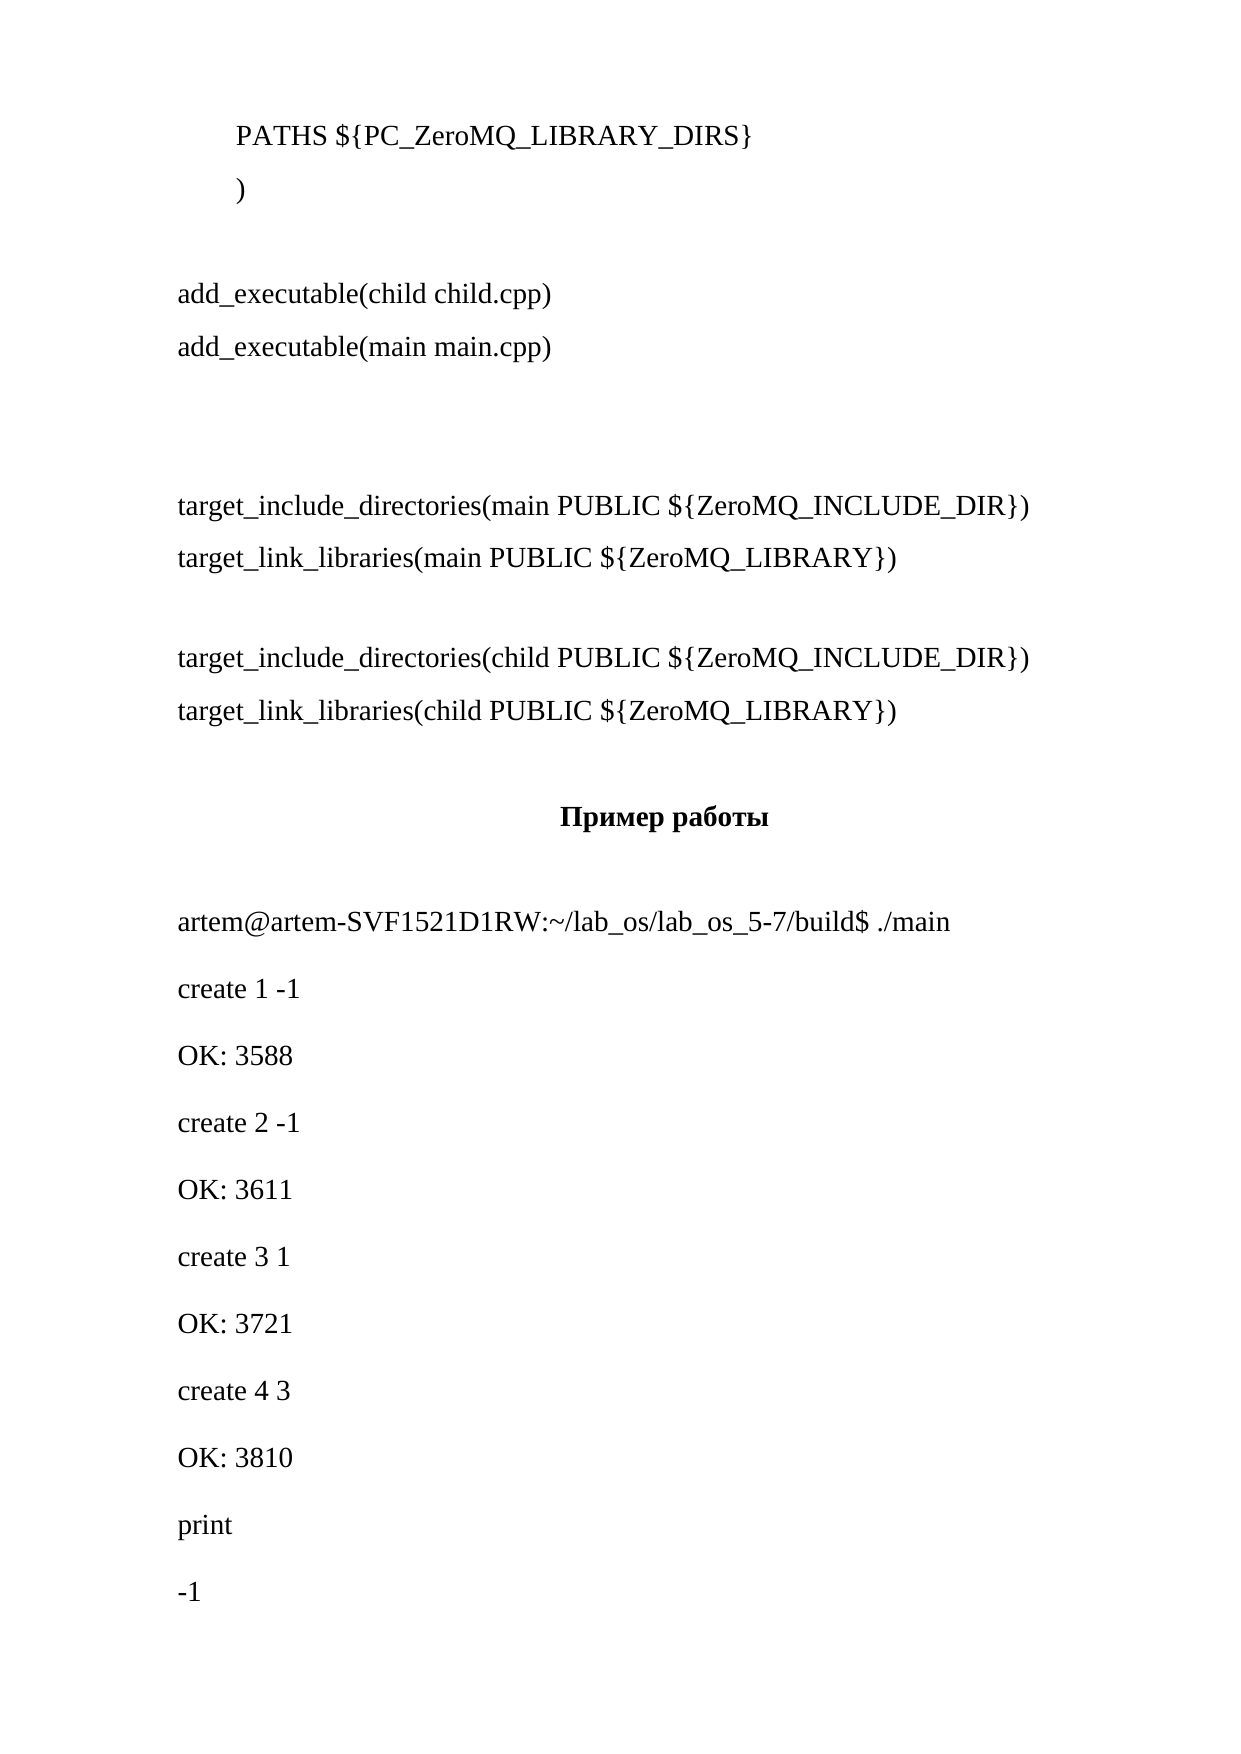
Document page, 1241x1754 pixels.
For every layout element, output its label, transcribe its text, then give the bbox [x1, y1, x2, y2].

text create 3 1 [177, 1239, 1152, 1273]
text target_link_libraries(main PUBLIC ${ZeroMQ_LIBRARY}) [177, 541, 1152, 574]
text OK: 3588 [177, 1038, 1152, 1072]
text OK: 3810 [177, 1440, 1152, 1474]
text target_link_libraries(child PUBLIC ${ZeroMQ_LIBRARY}) [177, 693, 1152, 727]
text OK: 3611 [177, 1172, 1152, 1206]
text create 4 3 [177, 1373, 1152, 1407]
text artem@artem-SVF1521D1RW:~/lab_os/lab_os_5-7/build$ ./main [177, 904, 1152, 938]
text Пример работы [177, 799, 1152, 832]
text target_include_directories(child PUBLIC ${ZeroMQ_INCLUDE_DIR}) [177, 640, 1152, 674]
text create 1 -1 [177, 971, 1152, 1005]
text PATHS ${PC_ZeroMQ_LIBRARY_DIRS} [177, 118, 1152, 152]
text ) [177, 171, 1152, 204]
text add_executable(child child.cpp) [177, 277, 1152, 310]
text add_executable(main main.cpp) [177, 329, 1152, 363]
text target_include_directories(main PUBLIC ${ZeroMQ_INCLUDE_DIR}) [177, 488, 1152, 521]
text create 2 -1 [177, 1105, 1152, 1139]
text OK: 3721 [177, 1306, 1152, 1340]
text print [177, 1507, 1152, 1541]
text -1 [177, 1574, 1152, 1608]
